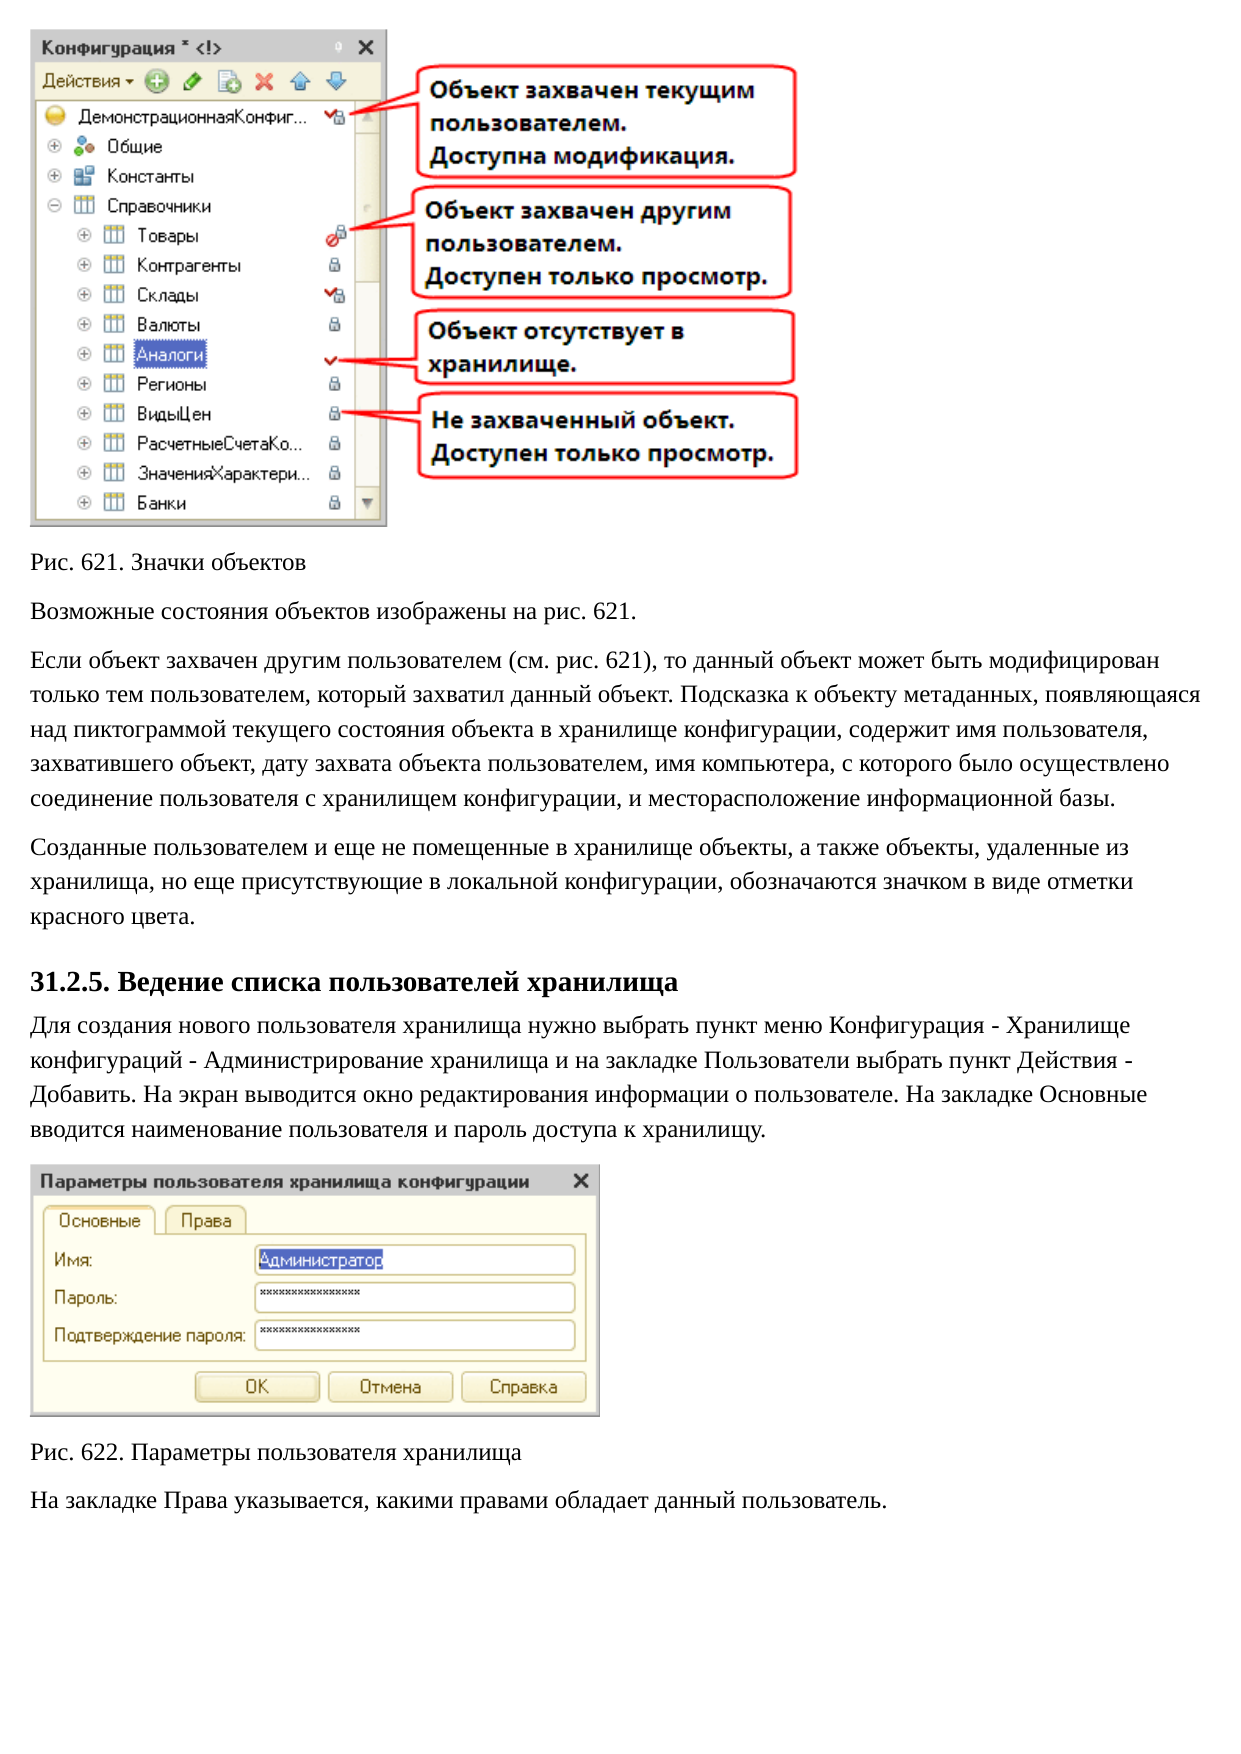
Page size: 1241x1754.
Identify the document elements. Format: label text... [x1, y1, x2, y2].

picture [29, 28, 810, 527]
text Если объект захвачен другим пользователем (см. рис. 621), то данный объект может быть модифицирован только тем пользователем, который захватил данный объект. Подсказка к объекту метаданных, появляющаяся над пиктограммой текущего состояния объекта в хранилище конфигурации, содержит имя пользователя, захватившего объект, дату захвата объекта пользователем, имя компьютера, с которого было осуществлено соединение пользователя с хранилищем конфигурации, и месторасположение информационной базы. [30, 645, 1211, 812]
text Рис. 621. Значки объектов [30, 547, 1211, 576]
text На закладке Права указывается, какими правами обладает данный пользователь. [30, 1486, 1211, 1514]
subtitle 31.2.5. Ведение списка пользователей хранилища [30, 964, 1211, 998]
text Для создания нового пользователя хранилища нужно выбрать пункт меню Конфигурация ‑ Хранилище конфигураций ‑ Администрирование хранилища и на закладке Пользователи выбрать пункт Действия ‑ Добавить. На экран выводится окно редактирования информации о пользователе. На закладке Основные вводится наименование пользователя и пароль доступа к хранилищу. [30, 1011, 1211, 1143]
text Созданные пользователем и еще не помещенные в хранилище объекты, а также объекты, удаленные из хранилища, но еще присутствующие в локальной конфигурации, обозначаются значком в виде отметки красного цвета. [30, 832, 1211, 930]
text Возможные состояния объектов изображены на рис. 621. [30, 596, 1211, 625]
picture [29, 1163, 600, 1417]
text Рис. 622. Параметры пользователя хранилища [30, 1437, 1211, 1465]
